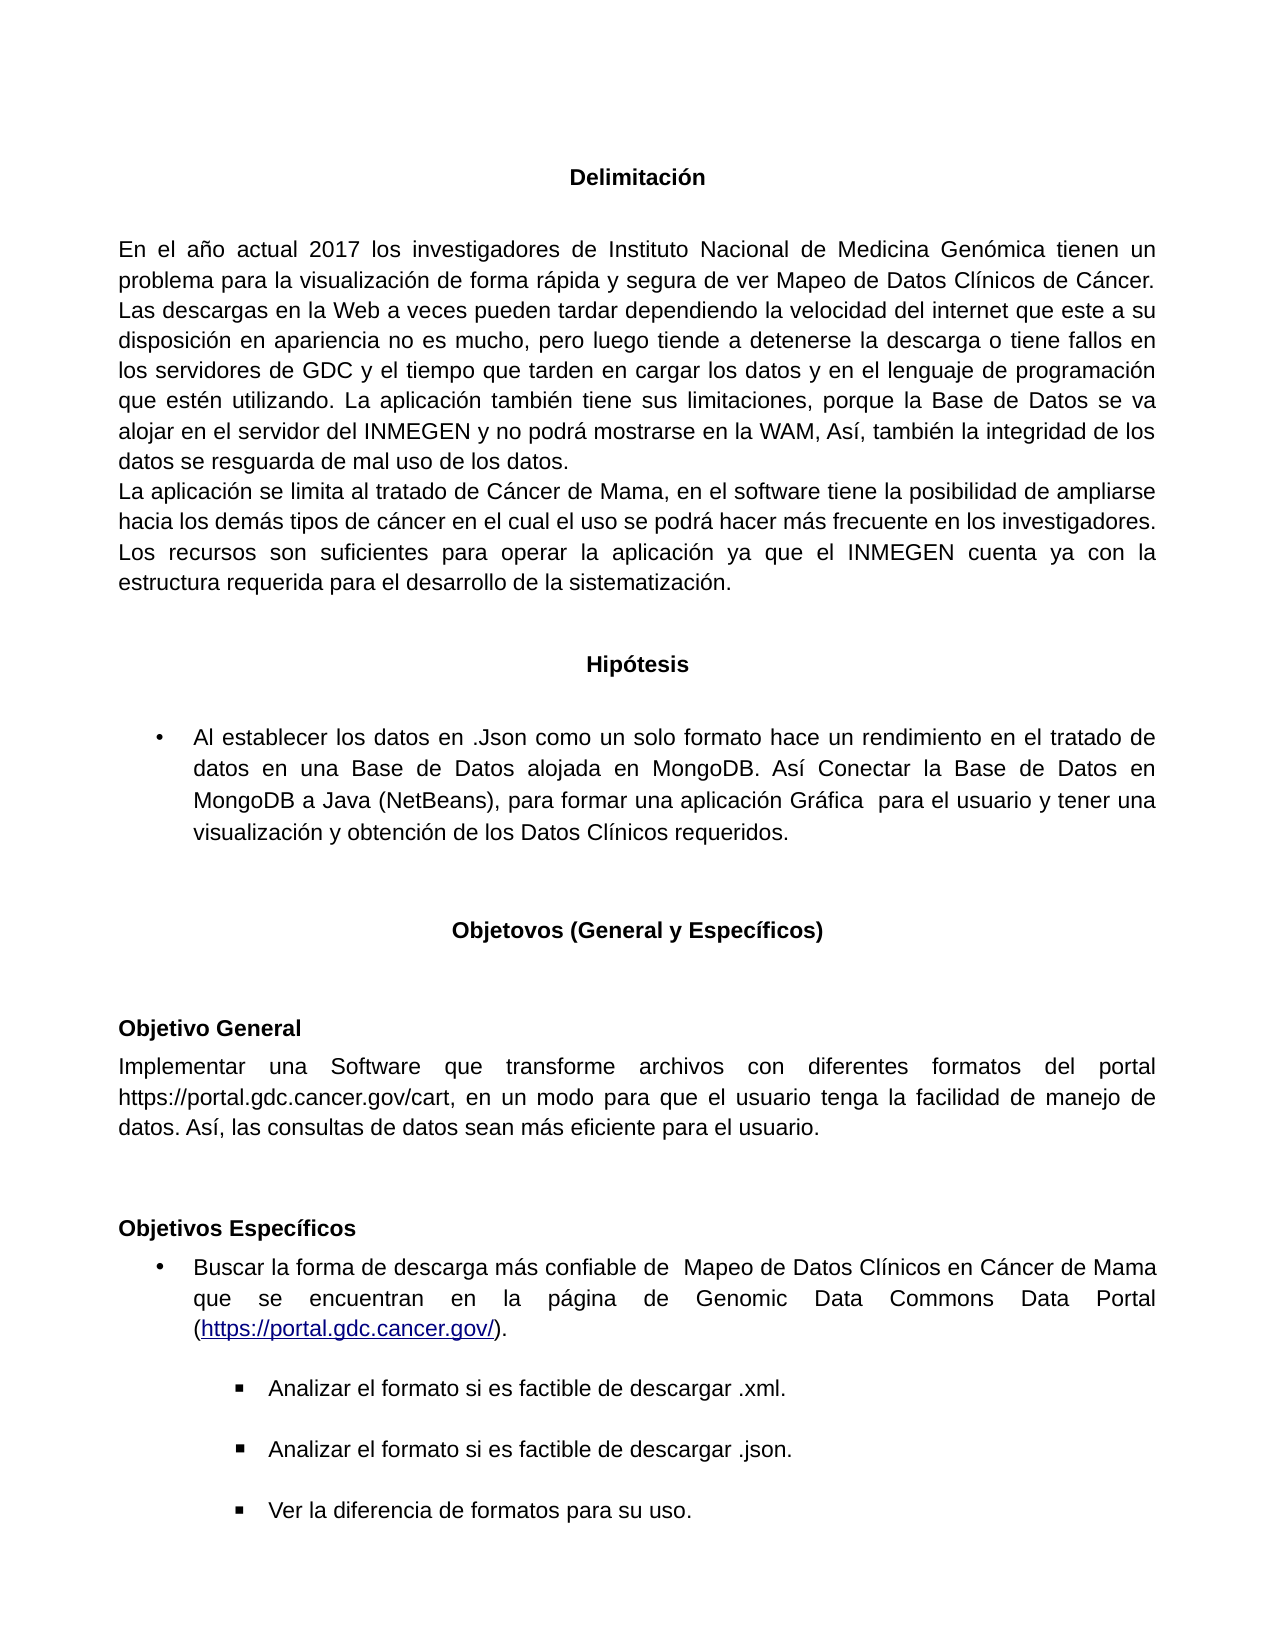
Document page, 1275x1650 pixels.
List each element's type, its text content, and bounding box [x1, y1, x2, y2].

list Analizar el formato si es factible de descargar .json. [231, 1436, 1157, 1463]
text En el año actual 2017 los investigadores de Instituto Nacional de Medicina Genómica tienen un problema para la visualización de forma rápida y segura de ver Mapeo de Datos Clínicos de Cáncer. Las descargas en la Web a veces pueden tardar dependiendo la velocidad del internet que este a su disposición en apariencia no es mucho, pero luego tiende a detenerse la descarga o tiene fallos en los servidores de GDC y el tiempo que tarden en cargar los datos y en el lenguaje de programación que estén utilizando. La aplicación también tiene sus limitaciones, porque la Base de Datos se va alojar en el servidor del INMEGEN y no podrá mostrarse en la WAM, Así, también la integridad de los datos se resguarda de mal uso de los datos. [118, 236, 1157, 474]
list Ver la diferencia de formatos para su uso. [231, 1497, 1157, 1523]
text La aplicación se limita al tratado de Cáncer de Mama, en el software tiene la posibilidad de ampliarse hacia los demás tipos de cáncer en el cual el uso se podrá hacer más frecuente en los investigadores. [118, 478, 1157, 534]
subtitle Objetovos (General y Específicos) [118, 917, 1157, 943]
subtitle Hipótesis [118, 651, 1157, 678]
text Los recursos son suficientes para operar la aplicación ya que el INMEGEN cuenta ya con la estructura requerida para el desarrollo de la sistematización. [118, 538, 1157, 595]
subtitle Objetivo General [118, 1014, 1157, 1041]
subtitle Delimitación [118, 164, 1157, 190]
list Analizar el formato si es factible de descargar .xml. [231, 1375, 1157, 1402]
subtitle Objetivos Específicos [118, 1215, 1157, 1241]
text Implementar una Software que transforme archivos con diferentes formatos del portal https://portal.gdc.cancer.gov/cart, en un modo para que el usuario tenga la facilidad de manejo de datos. Así, las consultas de datos sean más eficiente para el usuario. [118, 1053, 1157, 1140]
list Al establecer los datos en .Json como un solo formato hace un rendimiento en el tratado de datos en una Base de Datos alojada en MongoDB. Así Conectar la Base de Datos en MongoDB a Java (NetBeans), para formar una aplicación Gráfica para el usuario y tener una visualización y obtención de los Datos Clínicos requeridos. [156, 724, 1157, 845]
list Buscar la forma de descarga más confiable de Mapeo de Datos Clínicos en Cáncer de Mama que se encuentran en la página de Genomic Data Commons Data Portal (https://portal.gdc.cancer.gov/). [156, 1254, 1157, 1341]
